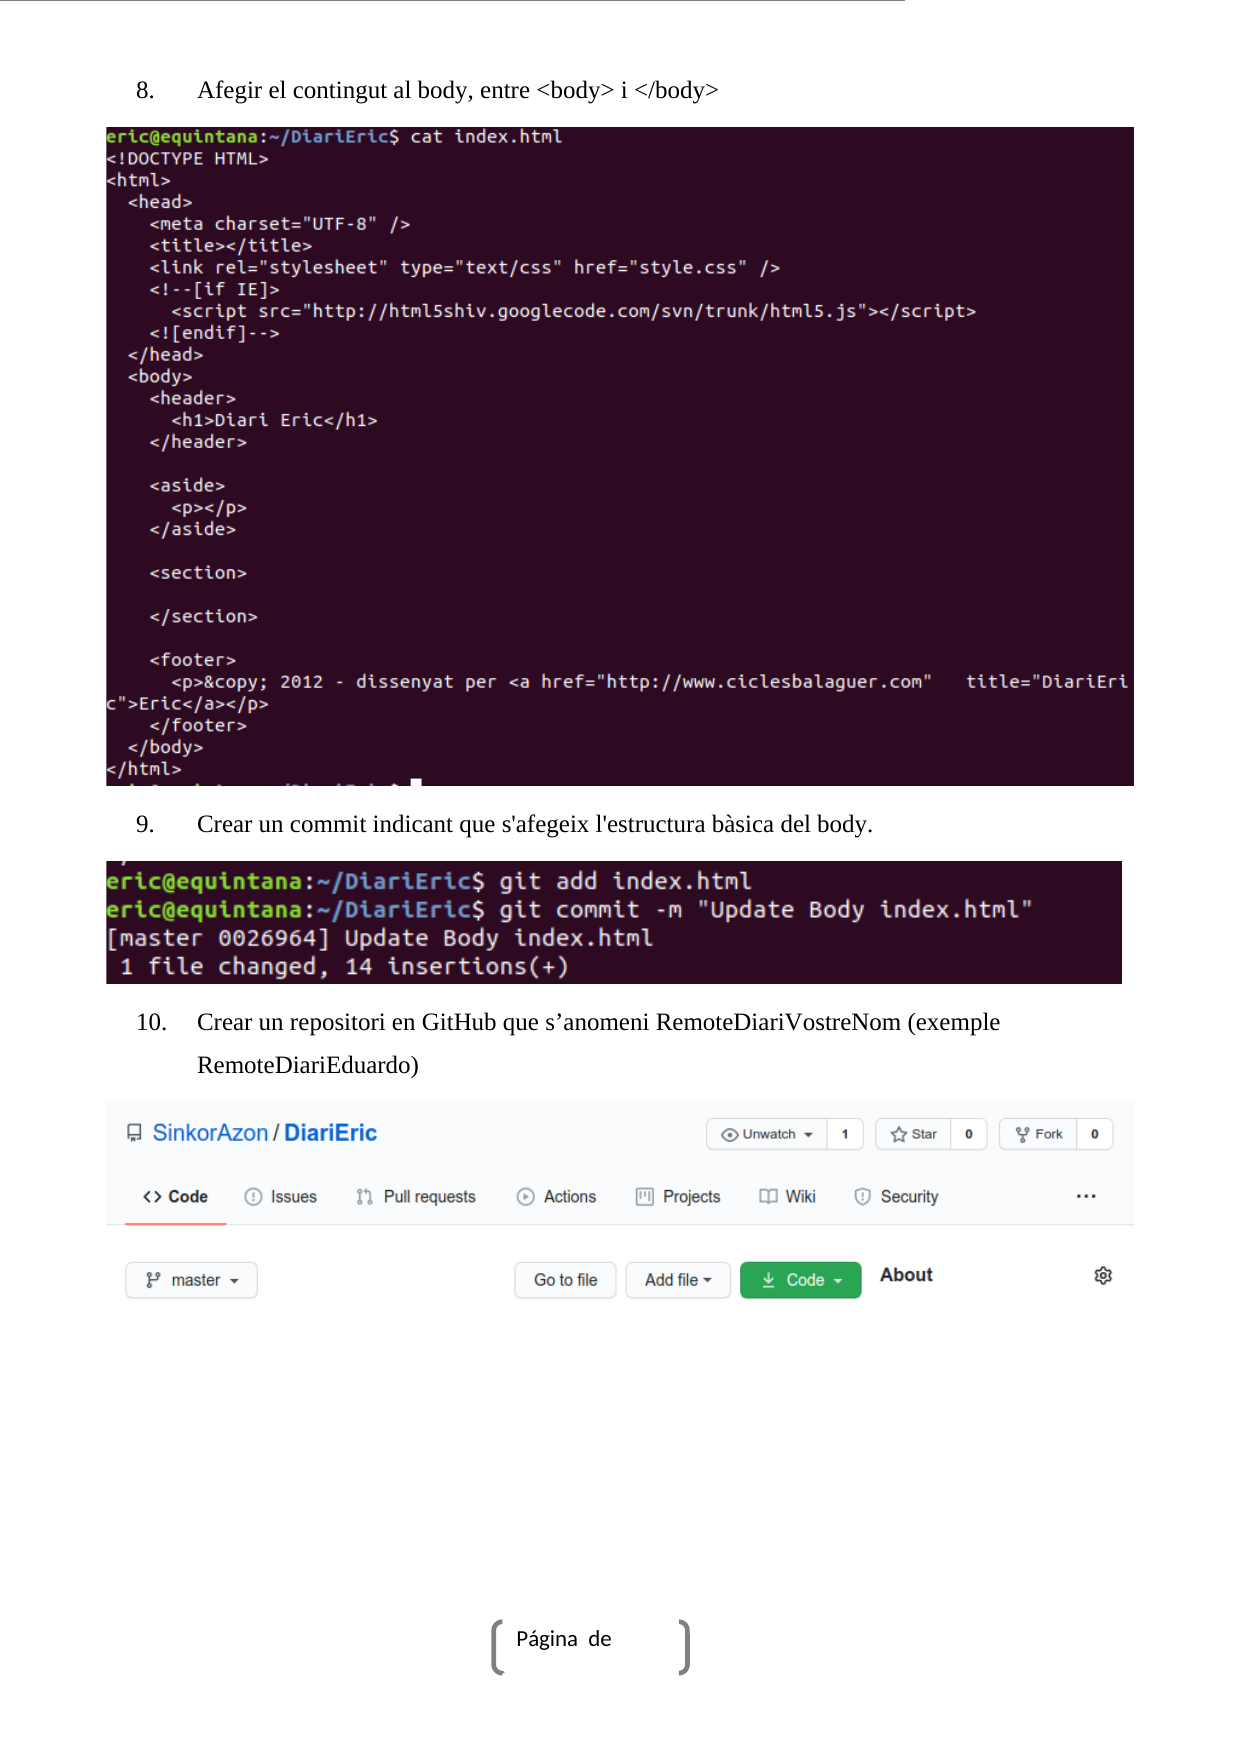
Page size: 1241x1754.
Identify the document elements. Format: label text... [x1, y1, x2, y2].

picture [106, 127, 1134, 786]
list Crear un commit indicant que s'afegeix l'estructura bàsica del body. [136, 809, 1134, 838]
picture [106, 1102, 1134, 1311]
picture [106, 861, 1122, 984]
list Afegir el contingut al body, entre <body> i </body> [136, 75, 1134, 104]
list Crear un repositori en GitHub que s’anomeni RemoteDiariVostreNom (exemple RemoteDiariEduardo) [136, 1007, 1134, 1079]
